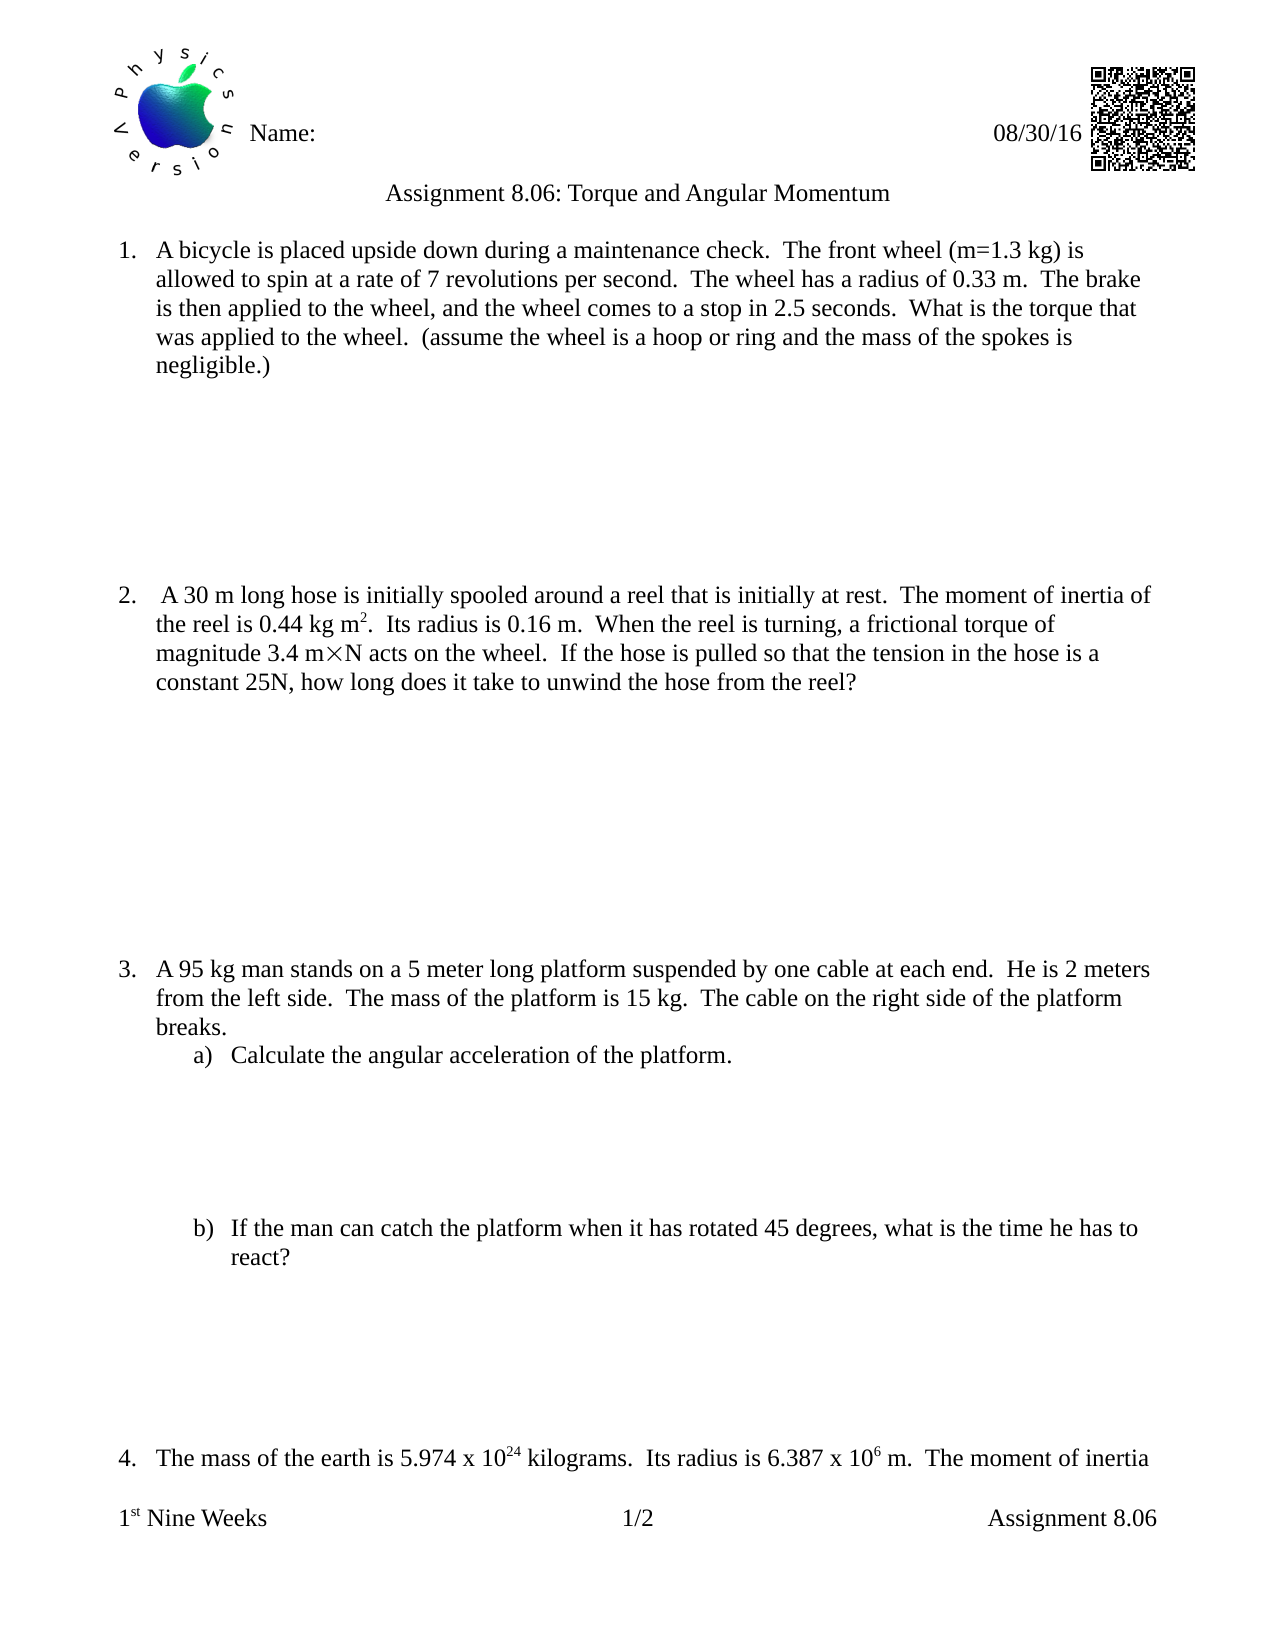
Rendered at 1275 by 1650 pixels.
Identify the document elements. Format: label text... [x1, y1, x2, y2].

picture [1082, 58, 1203, 179]
picture [113, 48, 234, 176]
list Calculate the angular acceleration of the platform. [193, 1041, 1157, 1069]
list A 30 m long hose is initially spooled around a reel that is initially at rest. The moment of inertia of the reel is 0.44 kg m2. Its radius is 0.16 m. When the reel is turning, a frictional torque of magnitude 3.4 m´N acts on the wheel. If the hose is pulled so that the tension in the hose is a constant 25N, how long does it take to unwind the hose from the reel? [118, 581, 1157, 696]
list A bicycle is placed upside down during a maintenance check. The front wheel (m=1.3 kg) is allowed to spin at a rate of 7 revolutions per second. The wheel has a radius of 0.33 m. The brake is then applied to the wheel, and the wheel comes to a stop in 2.5 seconds. What is the torque that was applied to the wheel. (assume the wheel is a hoop or ring and the mass of the spokes is negligible.) [118, 236, 1157, 379]
text Assignment 8.06: Torque and Angular Momentum [118, 176, 1157, 207]
list The mass of the earth is 5.974 x 1024 kilograms. Its radius is 6.387 x 106 m. The moment of inertia [118, 1443, 1157, 1472]
list A 95 kg man stands on a 5 meter long platform suspended by one cable at each end. He is 2 meters from the left side. The mass of the platform is 15 kg. The cable on the right side of the platform breaks. [118, 954, 1157, 1041]
list If the man can catch the platform when it has rotated 45 degrees, what is the time he has to react? [193, 1213, 1157, 1271]
